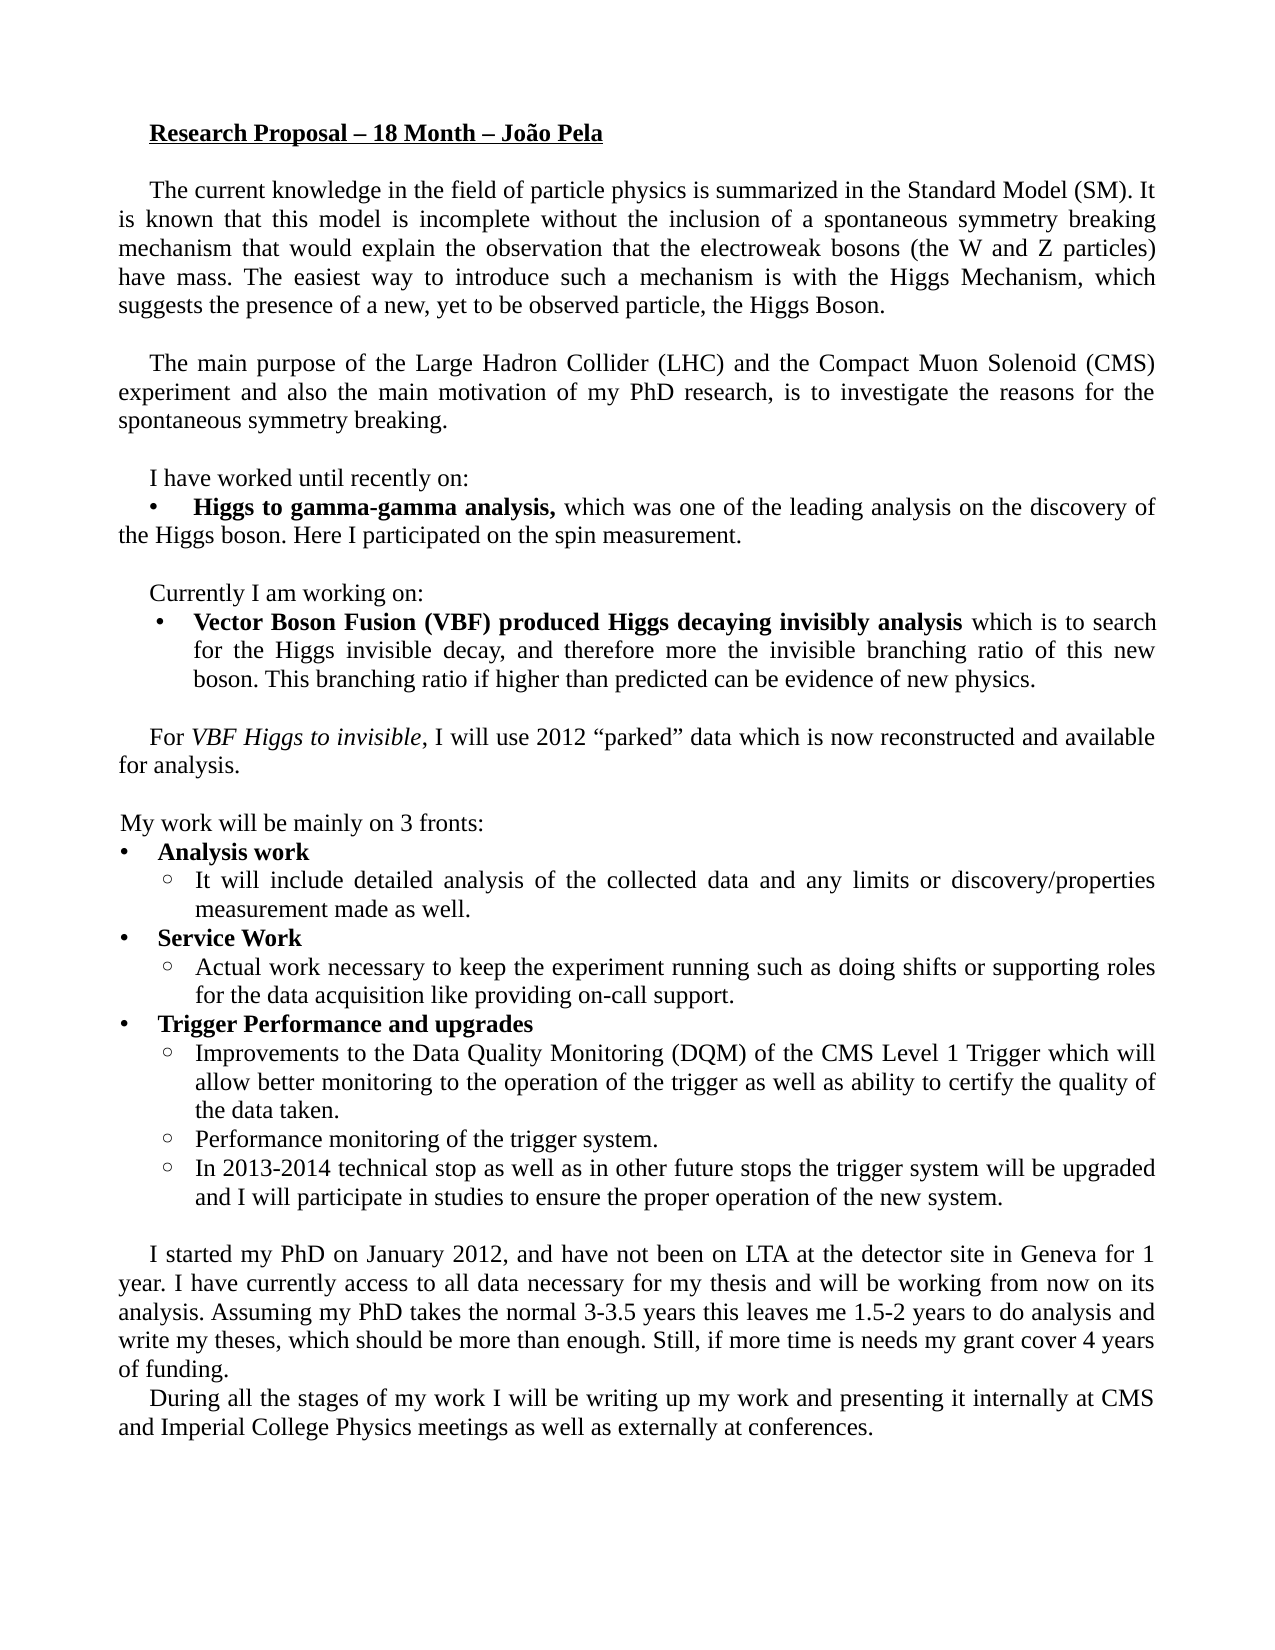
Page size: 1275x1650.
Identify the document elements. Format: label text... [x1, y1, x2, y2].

list Trigger Performance and upgrades [120, 1009, 1157, 1038]
text The main purpose of the Large Hadron Collider (LHC) and the Compact Muon Solenoid (CMS) experiment and also the main motivation of my PhD research, is to investigate the reasons for the spontaneous symmetry breaking. [118, 348, 1157, 434]
list Higgs to gamma-gamma analysis, which was one of the leading analysis on the discovery of the Higgs boson. Here I participated on the spin measurement. [118, 492, 1157, 549]
text For VBF Higgs to invisible, I will use 2012 “parked” data which is now reconstructed and available for analysis. [118, 722, 1157, 779]
list It will include detailed analysis of the collected data and any limits or discovery/properties measurement made as well. [157, 866, 1157, 923]
list Actual work necessary to keep the experiment running such as doing shifts or supporting roles for the data acquisition like providing on-call support. [157, 952, 1157, 1009]
text I have worked until recently on: [118, 463, 1157, 492]
text My work will be mainly on 3 fronts: [120, 808, 1157, 837]
text I started my PhD on January 2012, and have not been on LTA at the detector site in Geneva for 1 year. I have currently access to all data necessary for my thesis and will be working from now on its analysis. Assuming my PhD takes the normal 3-3.5 years this leaves me 1.5-2 years to do analysis and write my theses, which should be more than enough. Still, if more time is needs my grant cover 4 years of funding. [118, 1239, 1157, 1383]
text Currently I am working on: [118, 578, 1157, 607]
list Analysis work [120, 837, 1157, 866]
list Improvements to the Data Quality Monitoring (DQM) of the CMS Level 1 Trigger which will allow better monitoring to the operation of the trigger as well as ability to certify the quality of the data taken. [157, 1038, 1157, 1124]
list Vector Boson Fusion (VBF) produced Higgs decaying invisibly analysis which is to search for the Higgs invisible decay, and therefore more the invisible branching ratio of this new boson. This branching ratio if higher than predicted can be evidence of new physics. [156, 607, 1157, 693]
text During all the stages of my work I will be writing up my work and presenting it internally at CMS and Imperial College Physics meetings as well as externally at conferences. [118, 1383, 1157, 1441]
text The current knowledge in the field of particle physics is summarized in the Standard Model (SM). It is known that this model is incomplete without the inclusion of a spontaneous symmetry breaking mechanism that would explain the observation that the electroweak bosons (the W and Z particles) have mass. The easiest way to introduce such a mechanism is with the Higgs Mechanism, which suggests the presence of a new, yet to be observed particle, the Higgs Boson. [118, 176, 1157, 319]
list In 2013-2014 technical stop as well as in other future stops the trigger system will be upgraded and I will participate in studies to ensure the proper operation of the new system. [157, 1153, 1157, 1211]
list Service Work [120, 923, 1157, 952]
text Research Proposal – 18 Month – João Pela [118, 118, 1157, 147]
list Performance monitoring of the trigger system. [157, 1124, 1157, 1153]
